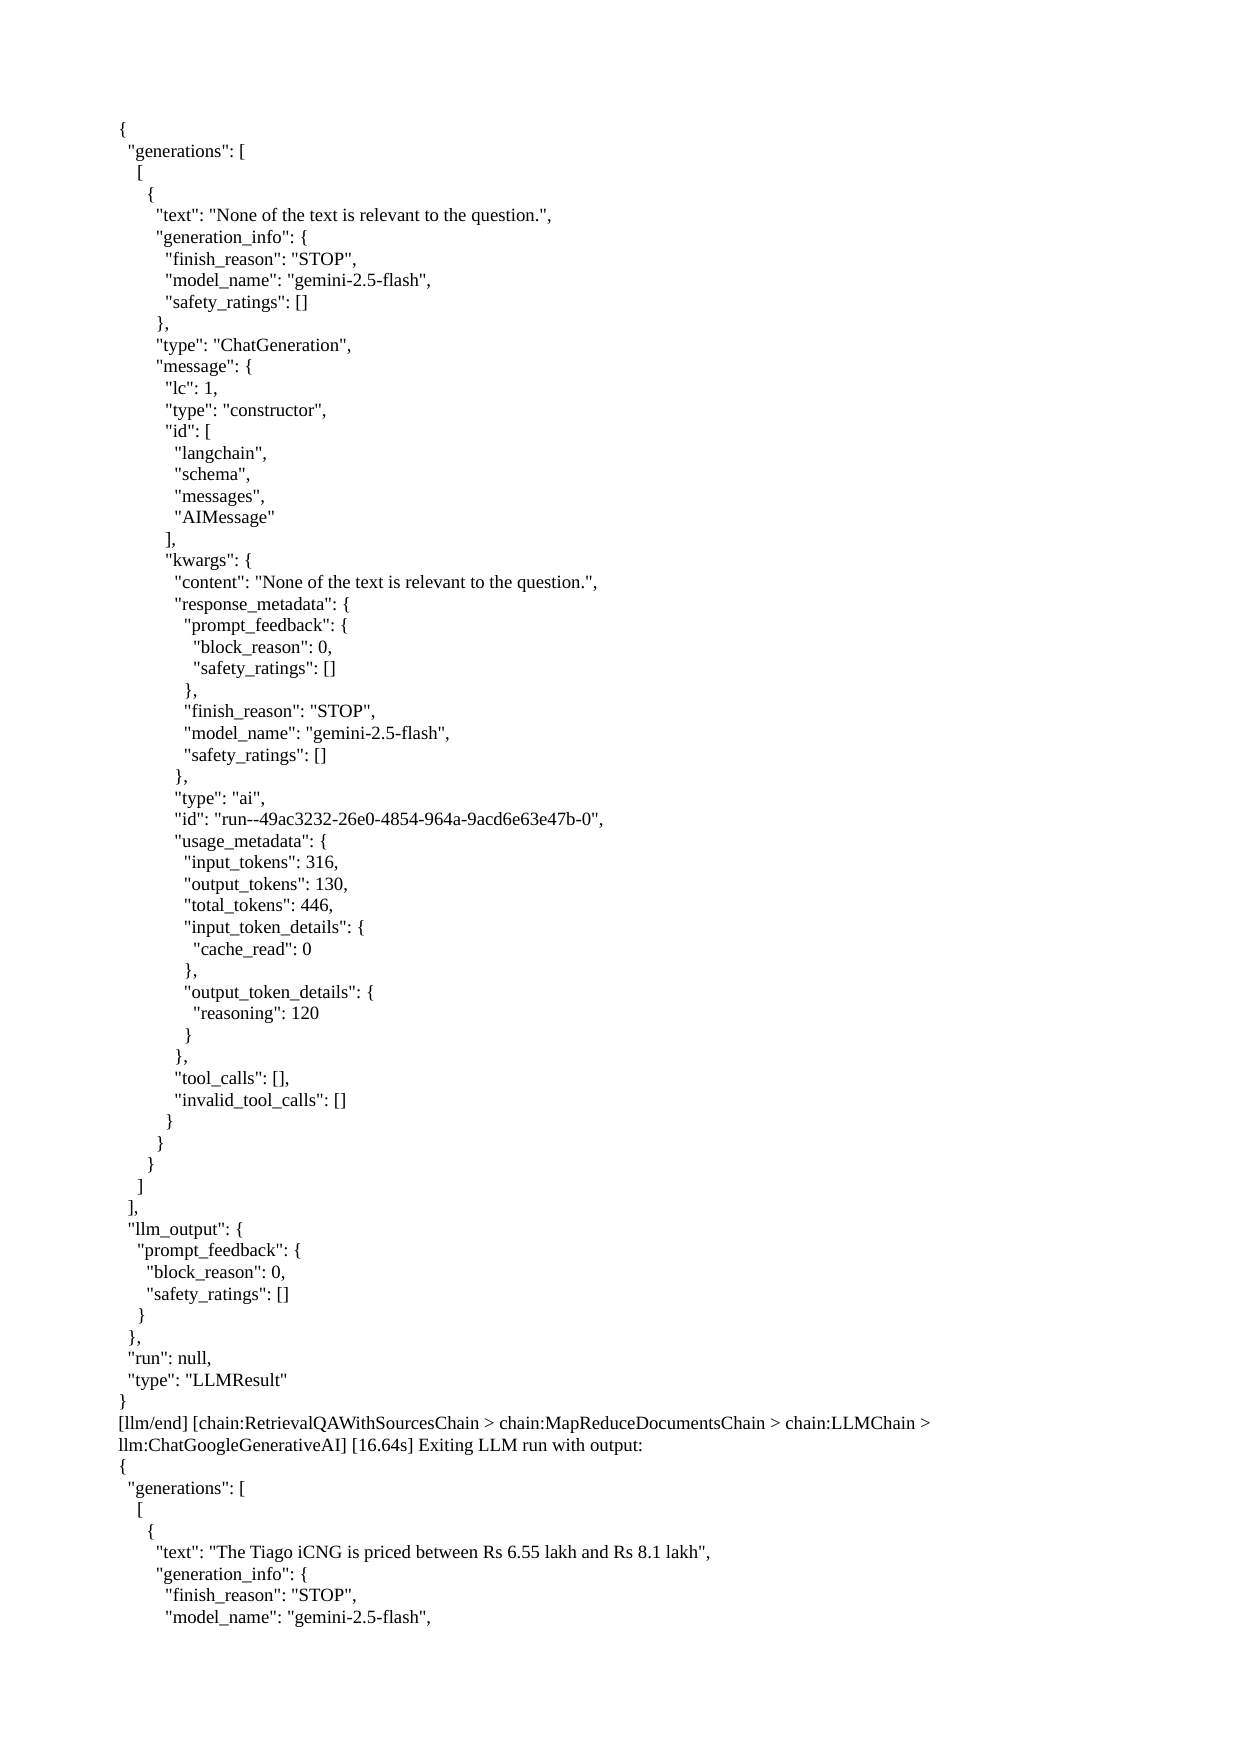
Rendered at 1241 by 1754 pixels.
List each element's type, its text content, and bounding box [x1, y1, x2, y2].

text "prompt_feedback": { [118, 1239, 1122, 1261]
text } [118, 1110, 1122, 1132]
text "safety_ratings": [] [118, 743, 1122, 765]
text "invalid_tool_calls": [] [118, 1088, 1122, 1110]
text "finish_reason": "STOP", [118, 700, 1122, 722]
text "input_tokens": 316, [118, 851, 1122, 873]
text }, [118, 1045, 1122, 1067]
text "type": "constructor", [118, 398, 1122, 420]
text "finish_reason": "STOP", [118, 1584, 1122, 1606]
text "messages", [118, 485, 1122, 506]
text "safety_ratings": [] [118, 657, 1122, 679]
text }, [118, 765, 1122, 787]
text "id": [ [118, 420, 1122, 442]
text "finish_reason": "STOP", [118, 247, 1122, 269]
text "schema", [118, 463, 1122, 485]
text "text": "None of the text is relevant to the question.", [118, 204, 1122, 226]
text "langchain", [118, 442, 1122, 463]
text "llm_output": { [118, 1218, 1122, 1239]
text "cache_read": 0 [118, 937, 1122, 959]
text ], [118, 528, 1122, 549]
text "run": null, [118, 1347, 1122, 1369]
text [llm/end] [chain:RetrievalQAWithSourcesChain > chain:MapReduceDocumentsChain > chain:LLMChain > llm:ChatGoogleGenerativeAI] [16.64s] Exiting LLM run with output: [118, 1412, 1122, 1455]
text "block_reason": 0, [118, 636, 1122, 657]
text "id": "run--49ac3232-26e0-4854-964a-9acd6e63e47b-0", [118, 808, 1122, 830]
text "generations": [ [118, 140, 1122, 161]
text { [118, 183, 1122, 204]
text "reasoning": 120 [118, 1002, 1122, 1024]
text "input_token_details": { [118, 916, 1122, 937]
text } [118, 1390, 1122, 1412]
text "usage_metadata": { [118, 830, 1122, 851]
text } [118, 1132, 1122, 1153]
text "tool_calls": [], [118, 1067, 1122, 1088]
text "safety_ratings": [] [118, 1282, 1122, 1304]
text ], [118, 1196, 1122, 1218]
text "model_name": "gemini-2.5-flash", [118, 722, 1122, 743]
text "block_reason": 0, [118, 1261, 1122, 1282]
text "generation_info": { [118, 226, 1122, 247]
text [ [118, 161, 1122, 183]
text { [118, 1520, 1122, 1541]
text "type": "ChatGeneration", [118, 334, 1122, 355]
text } [118, 1153, 1122, 1175]
text "kwargs": { [118, 549, 1122, 571]
text "model_name": "gemini-2.5-flash", [118, 269, 1122, 291]
text } [118, 1304, 1122, 1326]
text [ [118, 1498, 1122, 1520]
text { [118, 1455, 1122, 1477]
text "generation_info": { [118, 1563, 1122, 1584]
text "model_name": "gemini-2.5-flash", [118, 1606, 1122, 1627]
text "AIMessage" [118, 506, 1122, 528]
text }, [118, 679, 1122, 700]
text "type": "LLMResult" [118, 1369, 1122, 1390]
text "text": "The Tiago iCNG is priced between Rs 6.55 lakh and Rs 8.1 lakh", [118, 1541, 1122, 1563]
text "generations": [ [118, 1477, 1122, 1498]
text { [118, 118, 1122, 140]
text "type": "ai", [118, 787, 1122, 808]
text "output_token_details": { [118, 981, 1122, 1002]
text "prompt_feedback": { [118, 614, 1122, 636]
text "message": { [118, 355, 1122, 377]
text "total_tokens": 446, [118, 894, 1122, 916]
text } [118, 1024, 1122, 1045]
text "content": "None of the text is relevant to the question.", [118, 571, 1122, 592]
text }, [118, 312, 1122, 334]
text ] [118, 1175, 1122, 1196]
text "response_metadata": { [118, 592, 1122, 614]
text }, [118, 1326, 1122, 1347]
text "safety_ratings": [] [118, 291, 1122, 312]
text }, [118, 959, 1122, 981]
text "lc": 1, [118, 377, 1122, 398]
text "output_tokens": 130, [118, 873, 1122, 894]
